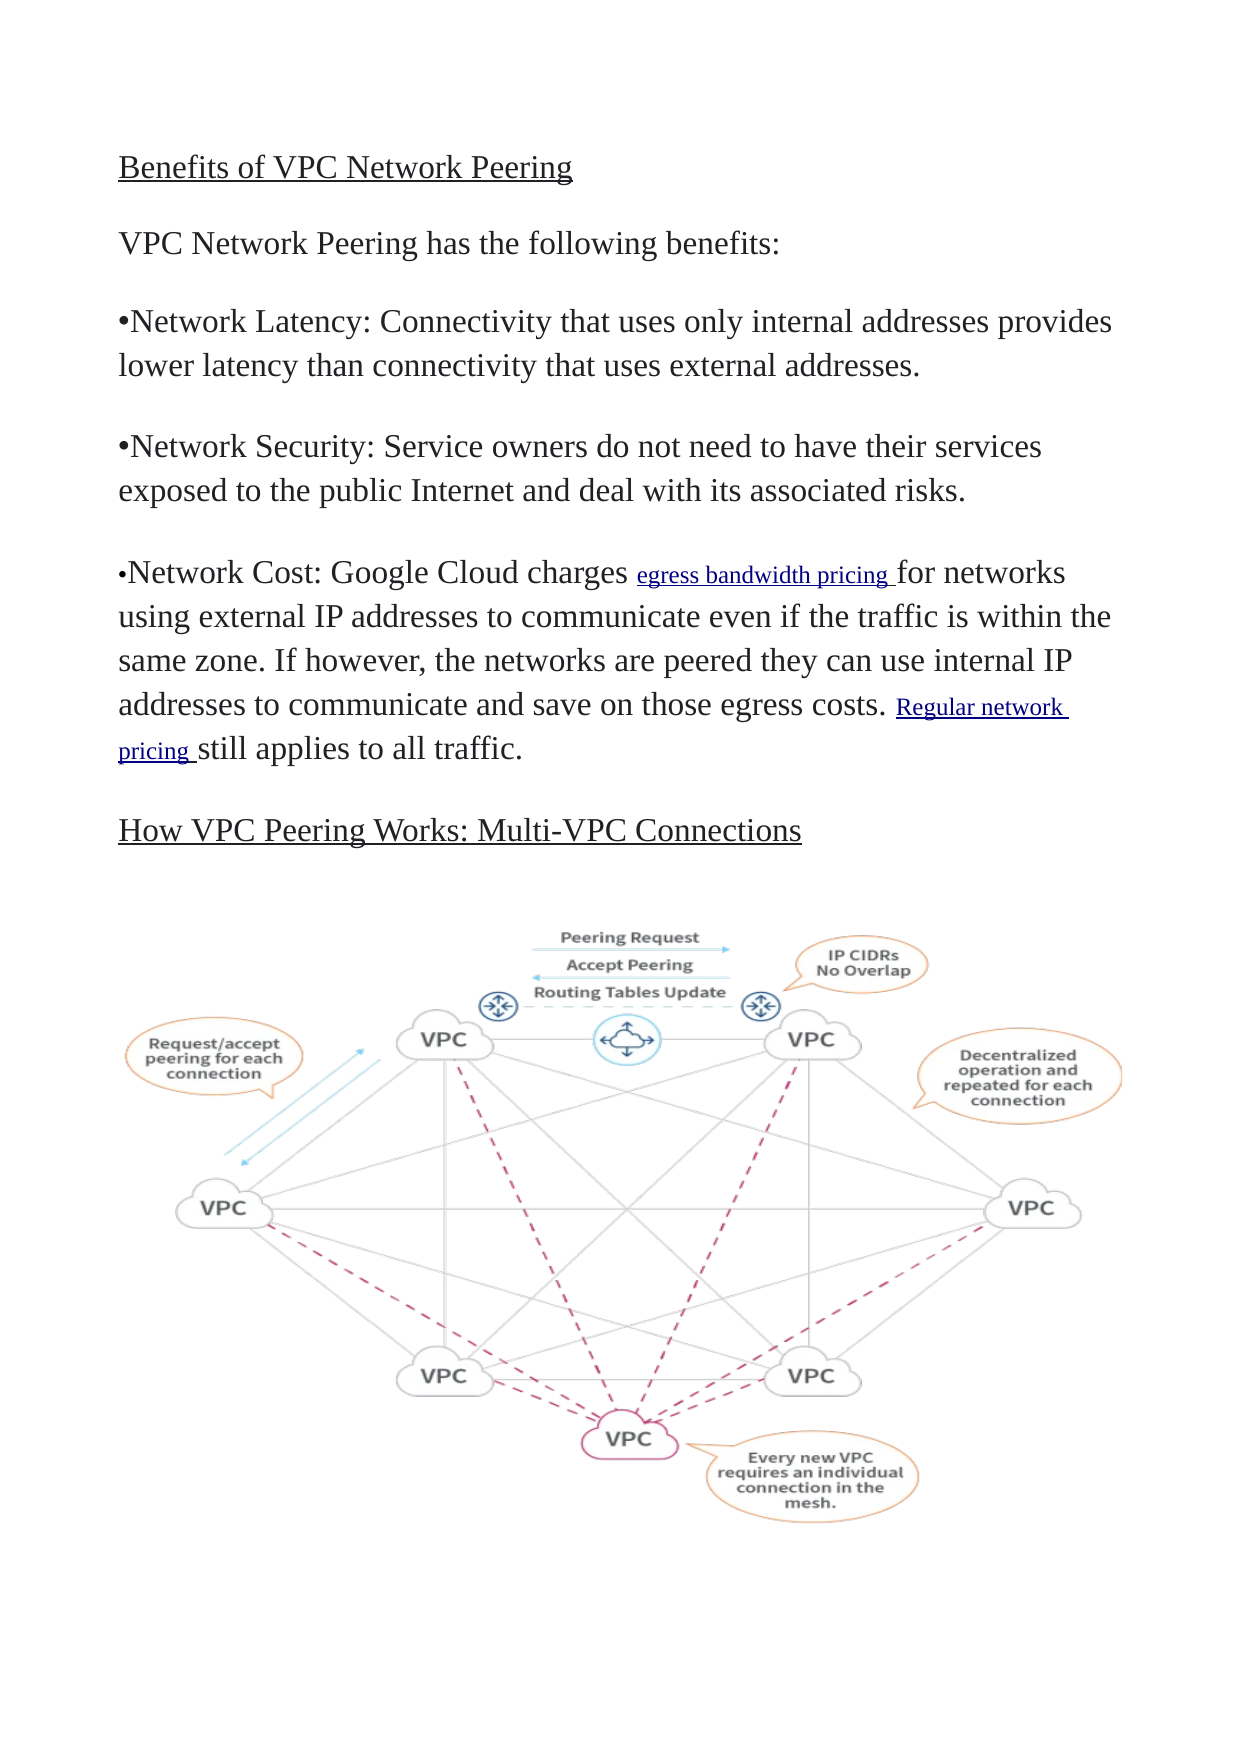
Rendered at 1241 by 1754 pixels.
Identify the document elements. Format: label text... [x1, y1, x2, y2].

list Network Security: Service owners do not need to have their services exposed to the public Internet and deal with its associated risks. [118, 427, 1122, 509]
list Network Cost: Google Cloud charges egress bandwidth pricing for networks using external IP addresses to communicate even if the traffic is within the same zone. If however, the networks are peered they can use internal IP addresses to communicate and save on those egress costs. Regular network pricing still applies to all traffic. [118, 552, 1122, 767]
list Network Latency: Connectivity that uses only internal addresses provides lower latency than connectivity that uses external addresses. [118, 301, 1122, 383]
picture [118, 931, 1123, 1578]
text Benefits of VPC Network Peering [118, 118, 1122, 185]
text VPC Network Peering has the following benefits: [118, 223, 1122, 262]
list How VPC Peering Works: Multi-VPC Connections [118, 810, 1122, 848]
